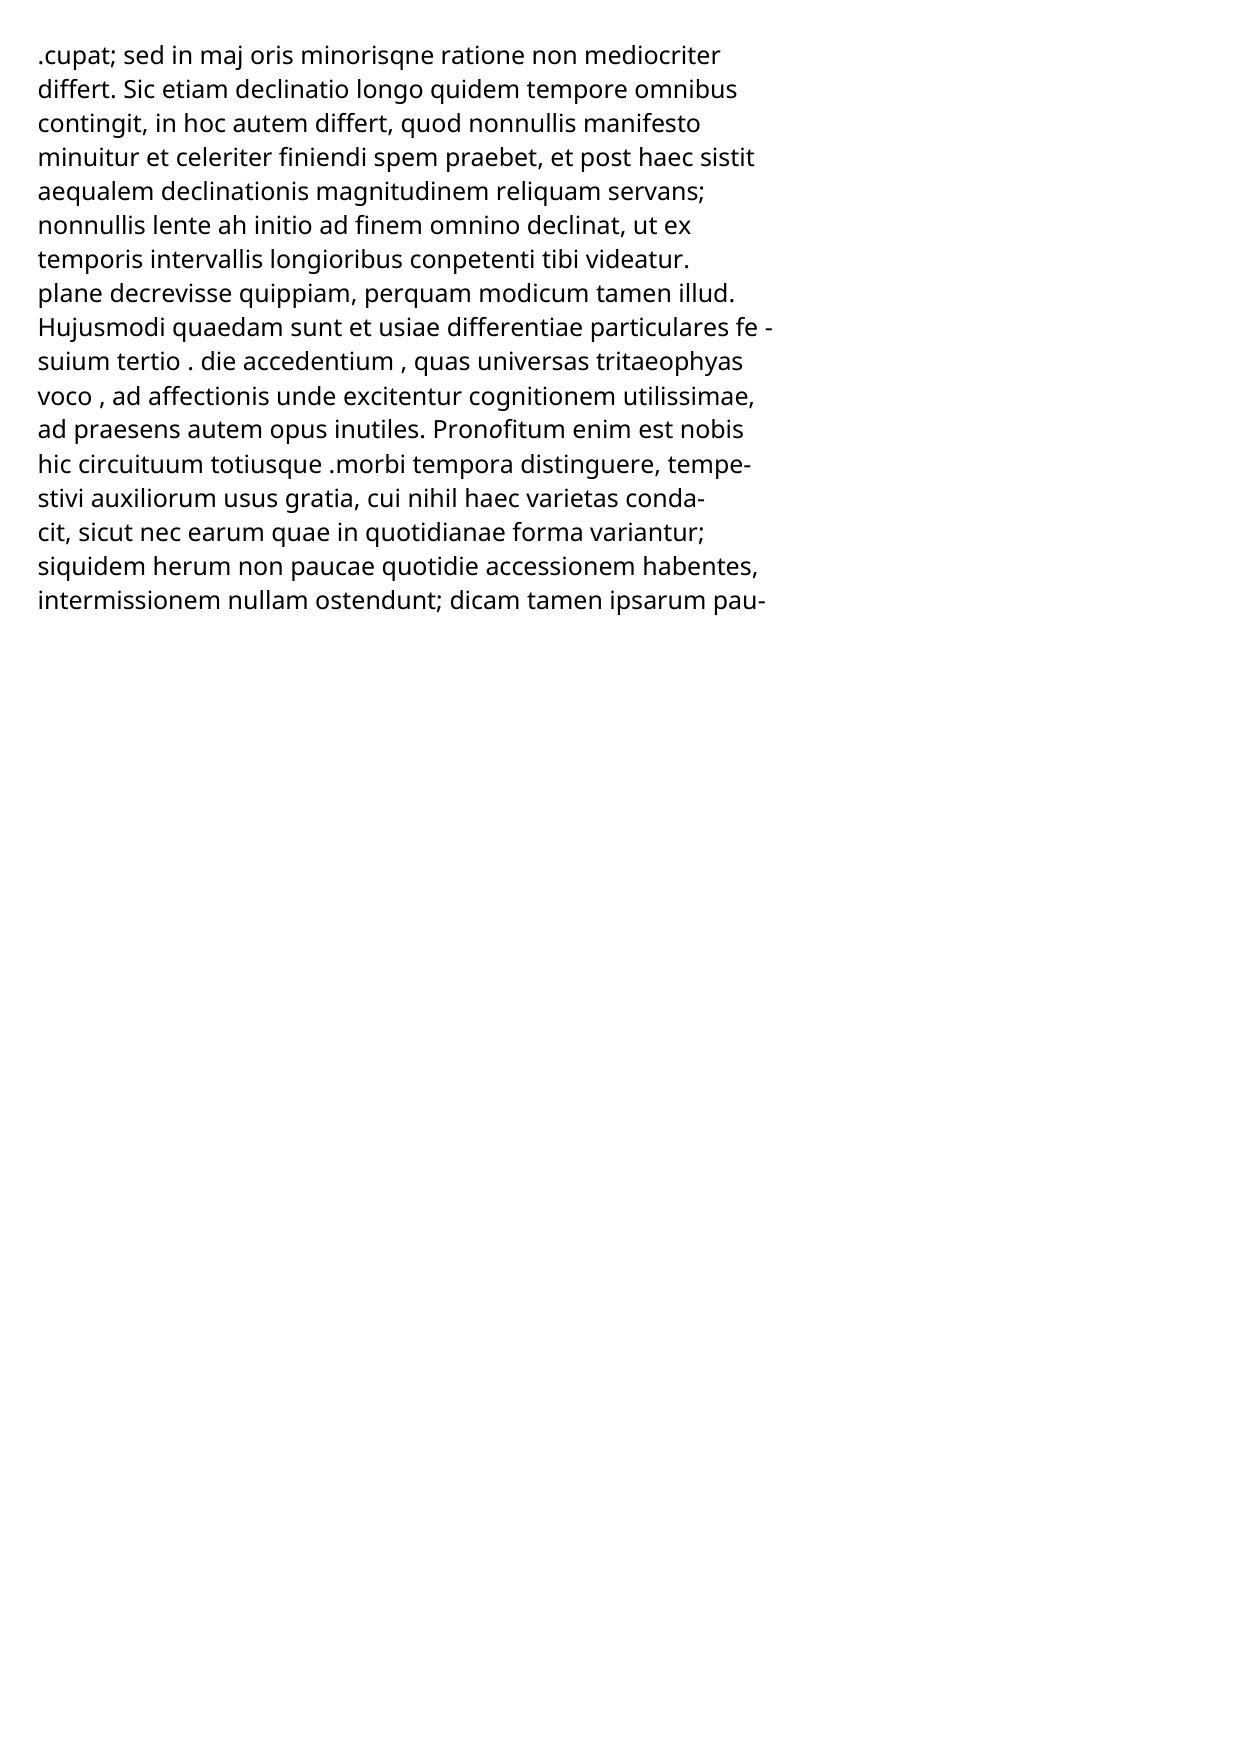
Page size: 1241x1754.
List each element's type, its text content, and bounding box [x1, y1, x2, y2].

text .cupat; sed in maj oris minorisqne ratione non mediocriter differt. Sic etiam declinatio longo quidem tempore omnibus contingit, in hoc autem differt, quod nonnullis manifesto minuitur et celeriter finiendi spem praebet, et post haec sistit aequalem declinationis magnitudinem reliquam servans; nonnullis lente ah initio ad finem omnino declinat, ut ex temporis intervallis longioribus conpetenti tibi videatur. plane decrevisse quippiam, perquam modicum tamen illud. Hujusmodi quaedam sunt et usiae differentiae particulares fe - suium tertio . die accedentium , quas universas tritaeophyas voco , ad affectionis unde excitentur cognitionem utilissimae, ad praesens autem opus inutiles. Pronofitum enim est nobis hic circuituum totiusque .morbi tempora distinguere, tempe- stivi auxiliorum usus gratia, cui nihil haec varietas conda- cit, sicut nec earum quae in quotidianae forma variantur; siquidem herum non paucae quotidie accessionem habentes, intermissionem nullam ostendunt; dicam tamen ipsarum pau- [37, 37, 1203, 617]
